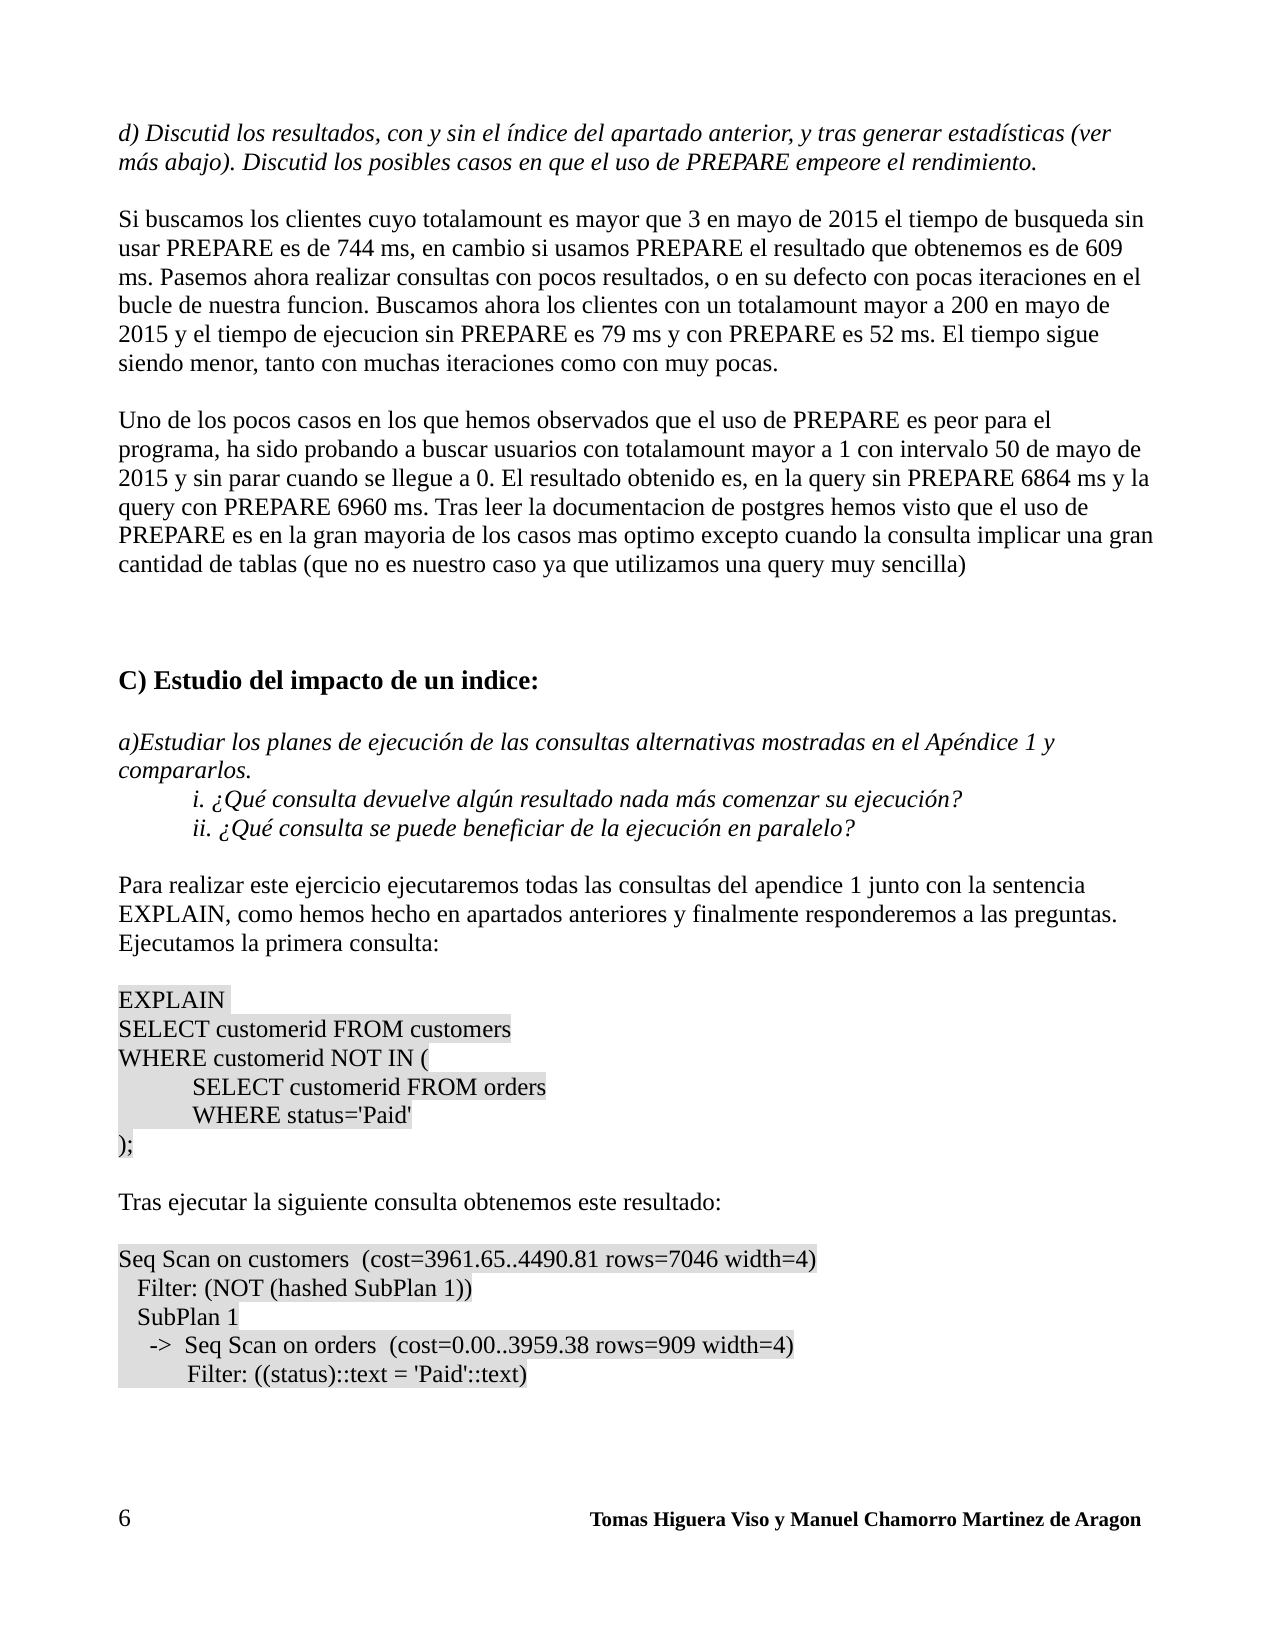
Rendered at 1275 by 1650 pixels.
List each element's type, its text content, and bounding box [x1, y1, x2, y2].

text C) Estudio del impacto de un indice: [118, 664, 1157, 696]
text SubPlan 1 [118, 1302, 1157, 1330]
text SELECT customerid FROM orders [118, 1072, 1157, 1100]
text ii. ¿Qué consulta se puede beneficiar de la ejecución en paralelo? [118, 813, 1157, 842]
text WHERE customerid NOT IN ( [118, 1043, 1157, 1072]
text Para realizar este ejercicio ejecutaremos todas las consultas del apendice 1 junto con la sentencia EXPLAIN, como hemos hecho en apartados anteriores y finalmente responderemos a las preguntas. Ejecutamos la primera consulta: [118, 870, 1157, 957]
text i. ¿Qué consulta devuelve algún resultado nada más comenzar su ejecución? [118, 784, 1157, 813]
text Uno de los pocos casos en los que hemos observados que el uso de PREPARE es peor para el programa, ha sido probando a buscar usuarios con totalamount mayor a 1 con intervalo 50 de mayo de 2015 y sin parar cuando se llegue a 0. El resultado obtenido es, en la query sin PREPARE 6864 ms y la query con PREPARE 6960 ms. Tras leer la documentacion de postgres hemos visto que el uso de PREPARE es en la gran mayoria de los casos mas optimo excepto cuando la consulta implicar una gran cantidad de tablas (que no es nuestro caso ya que utilizamos una query muy sencilla) [118, 406, 1157, 578]
text Filter: (NOT (hashed SubPlan 1)) [118, 1273, 1157, 1302]
text Filter: ((status)::text = 'Paid'::text) [118, 1359, 1157, 1388]
text Seq Scan on customers (cost=3961.65..4490.81 rows=7046 width=4) [118, 1244, 1157, 1273]
text d) Discutid los resultados, con y sin el índice del apartado anterior, y tras generar estadísticas (ver más abajo). Discutid los posibles casos en que el uso de PREPARE empeore el rendimiento. [118, 118, 1157, 176]
text EXPLAIN [118, 985, 1157, 1014]
text WHERE status='Paid' [118, 1100, 1157, 1129]
text SELECT customerid FROM customers [118, 1014, 1157, 1043]
text a)Estudiar los planes de ejecución de las consultas alternativas mostradas en el Apéndice 1 y compararlos. [118, 727, 1157, 784]
text ); [118, 1129, 1157, 1158]
text Si buscamos los clientes cuyo totalamount es mayor que 3 en mayo de 2015 el tiempo de busqueda sin usar PREPARE es de 744 ms, en cambio si usamos PREPARE el resultado que obtenemos es de 609 ms. Pasemos ahora realizar consultas con pocos resultados, o en su defecto con pocas iteraciones en el bucle de nuestra funcion. Buscamos ahora los clientes con un totalamount mayor a 200 en mayo de 2015 y el tiempo de ejecucion sin PREPARE es 79 ms y con PREPARE es 52 ms. El tiempo sigue siendo menor, tanto con muchas iteraciones como con muy pocas. [118, 204, 1157, 377]
text -> Seq Scan on orders (cost=0.00..3959.38 rows=909 width=4) [118, 1330, 1157, 1359]
text Tras ejecutar la siguiente consulta obtenemos este resultado: [118, 1187, 1157, 1215]
